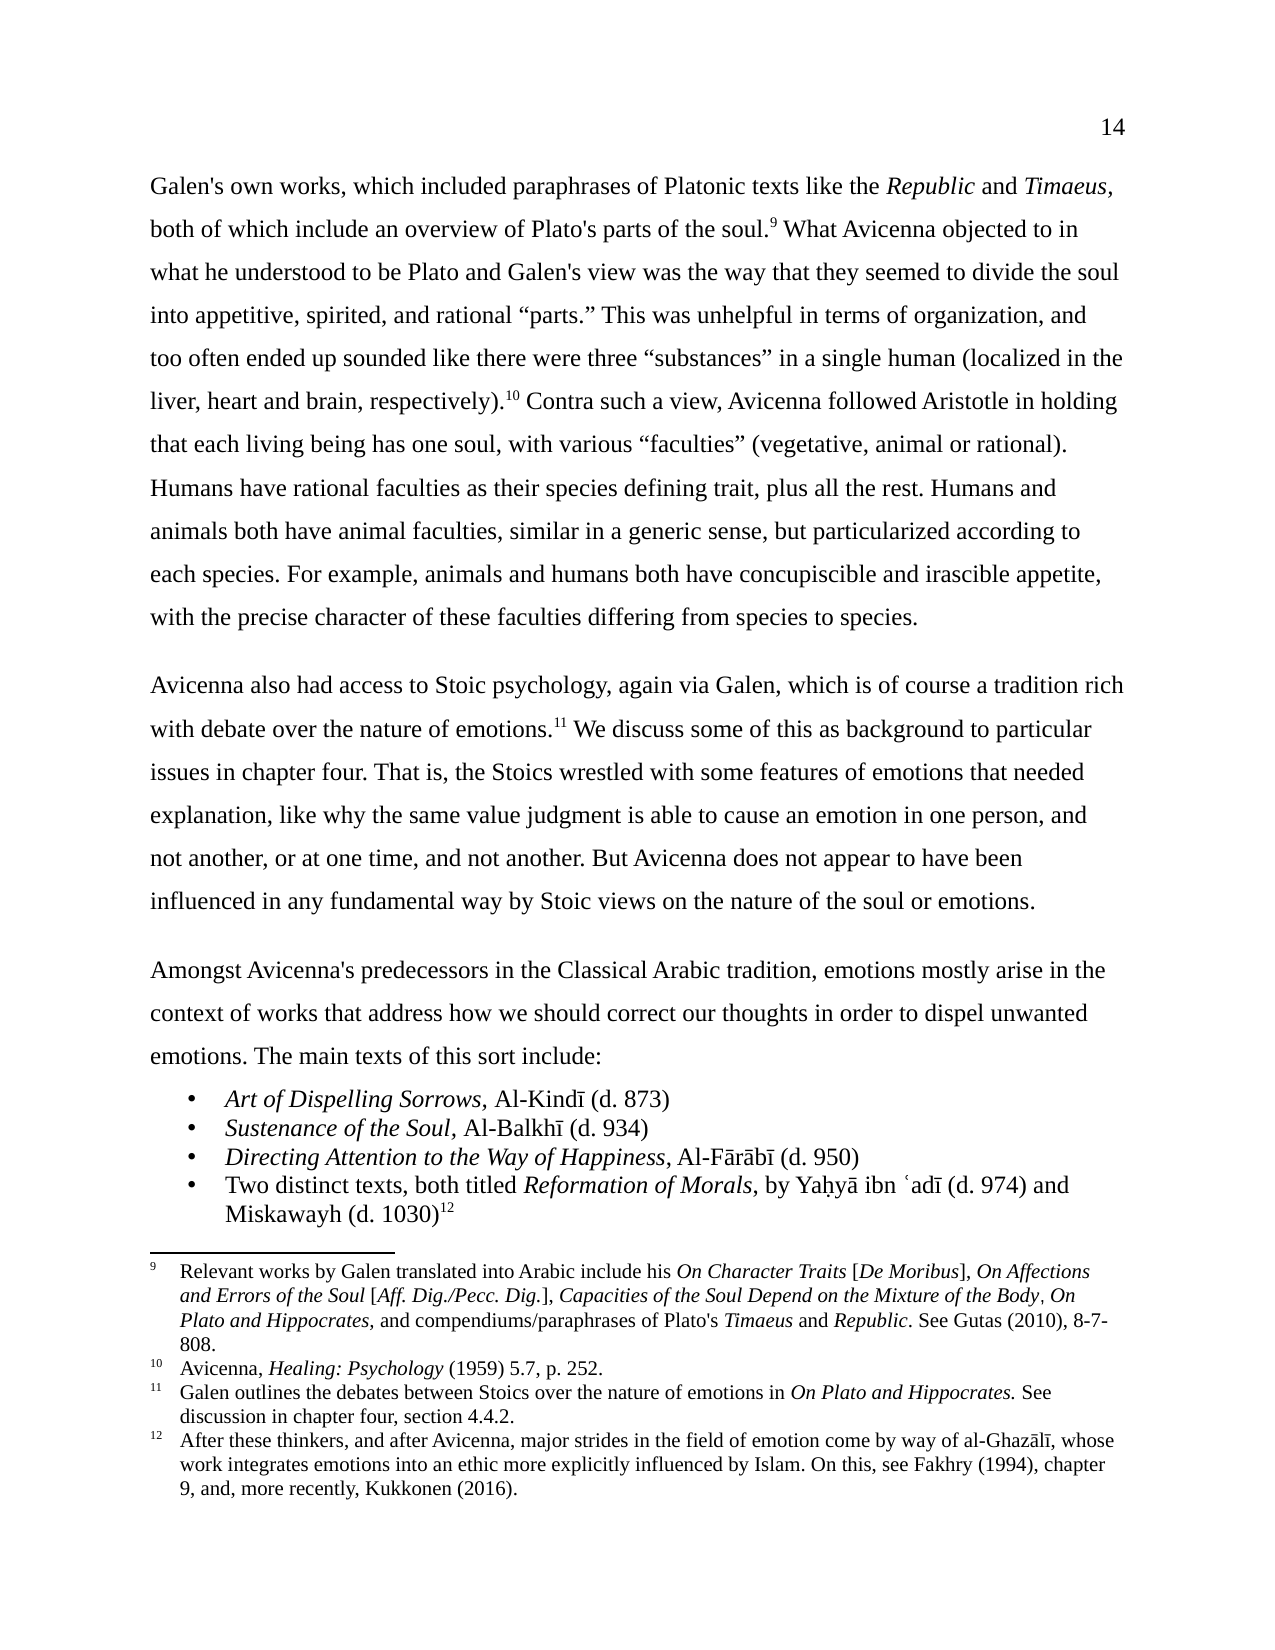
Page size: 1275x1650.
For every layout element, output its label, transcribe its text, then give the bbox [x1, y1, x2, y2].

list Directing Attention to the Way of Happiness, Al-Fārābī (d. 950) [187, 1142, 1125, 1171]
text Avicenna also had access to Stoic psychology, again via Galen, which is of course a tradition rich with debate over the nature of emotions. We discuss some of this as background to particular issues in chapter four. That is, the Stoics wrestled with some features of emotions that needed explanation, like why the same value judgment is able to cause an emotion in one person, and not another, or at one time, and not another. But Avicenna does not appear to have been influenced in any fundamental way by Stoic views on the nature of the soul or emotions. [150, 671, 1125, 915]
list Two distinct texts, both titled Reformation of Morals, by Yaḥyā ibn ʿadī (d. 974) and Miskawayh (d. 1030) [187, 1171, 1125, 1228]
text Galen's own works, which included paraphrases of Platonic texts like the Republic and Timaeus, both of which include an overview of Plato's parts of the soul. What Avicenna objected to in what he understood to be Plato and Galen's view was the way that they seemed to divide the soul into appetitive, spirited, and rational “parts.” This was unhelpful in terms of organization, and too often ended up sounded like there were three “substances” in a single human (localized in the liver, heart and brain, respectively). Contra such a view, Avicenna followed Aristotle in holding that each living being has one soul, with various “faculties” (vegetative, animal or rational). Humans have rational faculties as their species defining trait, plus all the rest. Humans and animals both have animal faculties, similar in a generic sense, but particularized according to each species. For example, animals and humans both have concupiscible and irascible appetite, with the precise character of these faculties differing from species to species. [150, 171, 1125, 631]
text Amongst Avicenna's predecessors in the Classical Arabic tradition, emotions mostly arise in the context of works that address how we should correct our thoughts in order to dispel unwanted emotions. The main texts of this sort include: [150, 955, 1125, 1070]
text Relevant works by Galen translated into Arabic include his On Character Traits [De Moribus], On Affections and Errors of the Soul [Aff. Dig./Pecc. Dig.], Capacities of the Soul Depend on the Mixture of the Body, On Plato and Hippocrates, and compendiums/paraphrases of Plato's Timaeus and Republic. See Gutas (2010), 8-7-808. [150, 1259, 1125, 1356]
text Avicenna, Healing: Psychology (1959) 5.7, p. 252. [150, 1356, 1125, 1380]
list After these thinkers, and after Avicenna, major strides in the field of emotion come by way of al-Ghazālī, whose work integrates emotions into an ethic more explicitly influenced by Islam. On this, see Fakhry (1994), chapter 9, and, more recently, Kukkonen (2016). [150, 1428, 1125, 1500]
list Sustenance of the Soul, Al-Balkhī (d. 934) [187, 1113, 1125, 1142]
text Galen outlines the debates between Stoics over the nature of emotions in On Plato and Hippocrates. See discussion in chapter four, section 4.4.2. [150, 1380, 1125, 1428]
list Art of Dispelling Sorrows, Al-Kindī (d. 873) [187, 1084, 1125, 1113]
